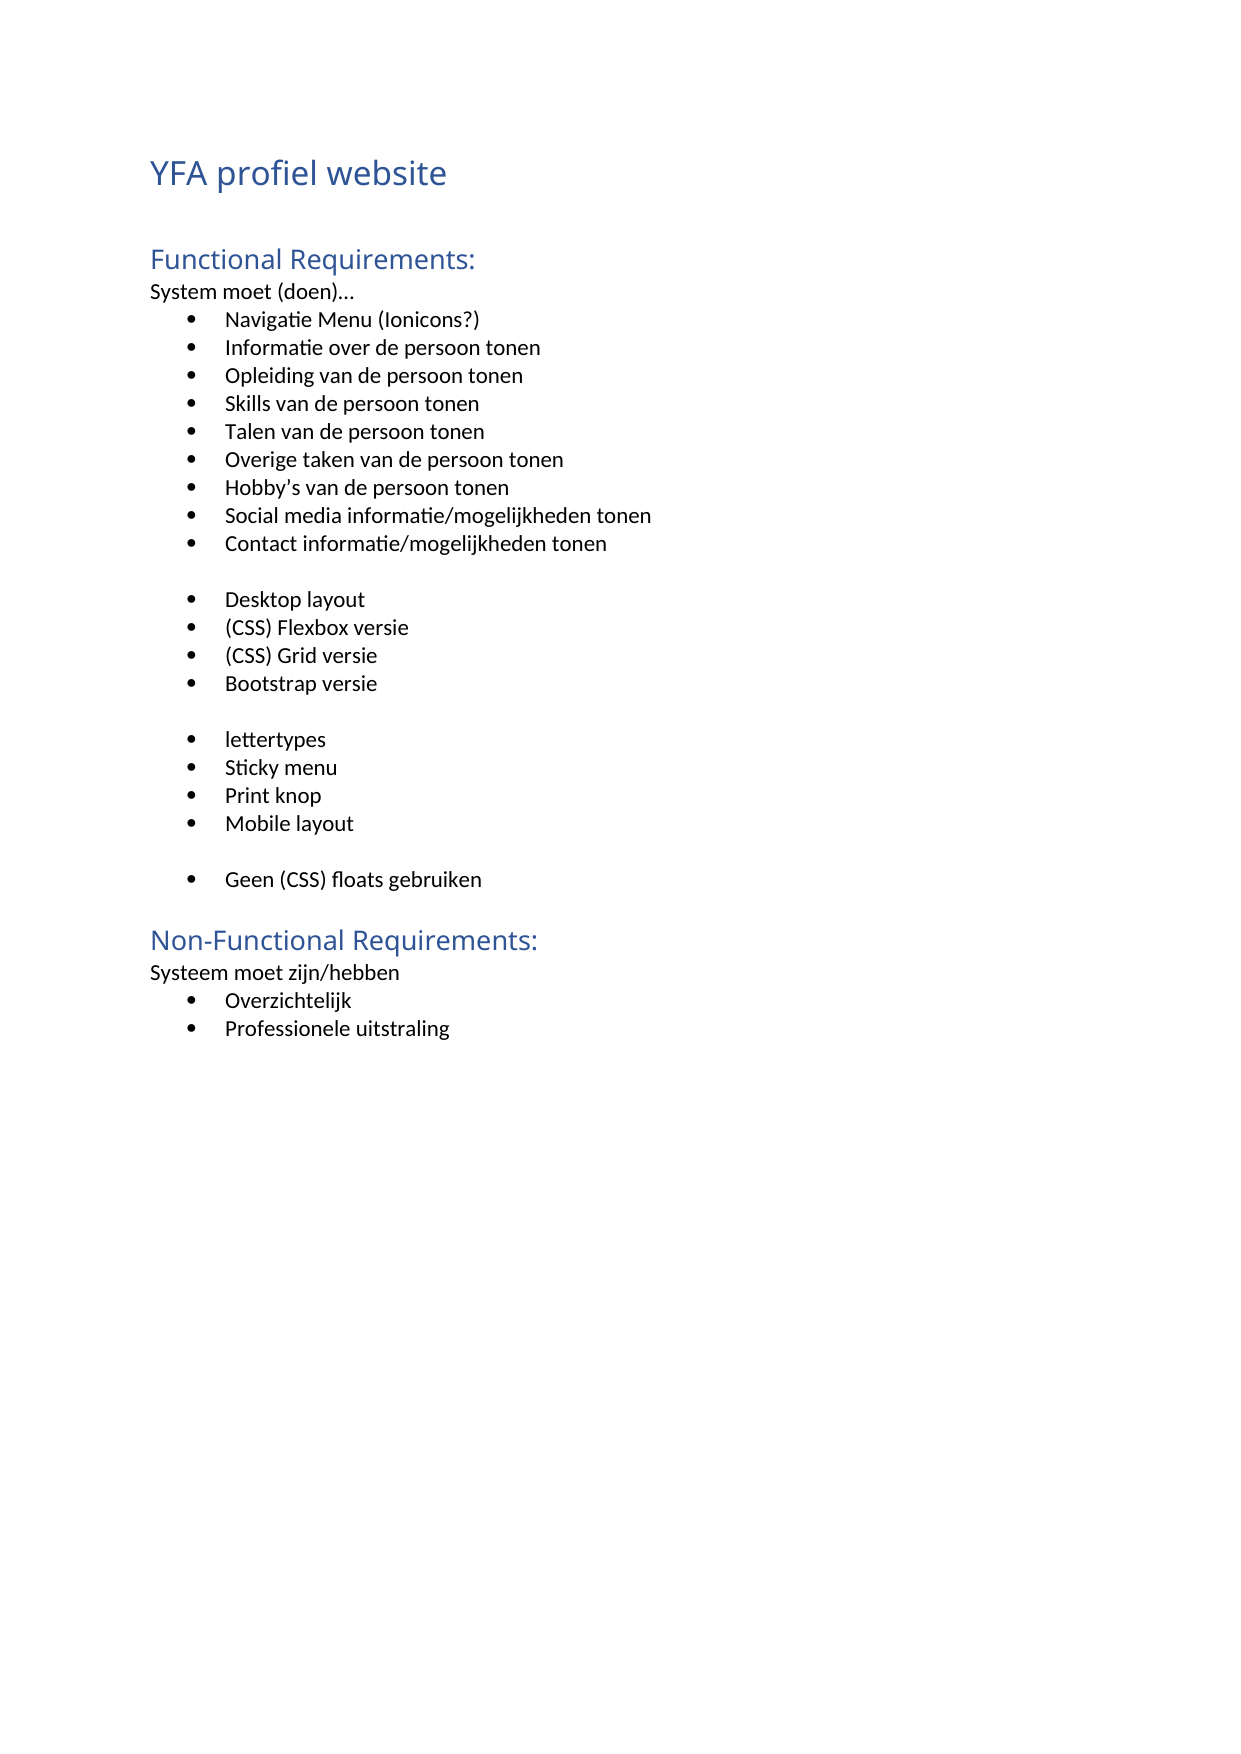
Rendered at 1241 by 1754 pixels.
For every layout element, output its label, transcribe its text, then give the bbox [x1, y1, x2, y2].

list Bootstrap versie [187, 669, 1090, 697]
subtitle YFA profiel website [150, 150, 1090, 195]
list Desktop layout [187, 585, 1090, 613]
list (CSS) Flexbox versie [187, 613, 1090, 641]
list Contact informatie/mogelijkheden tonen [187, 529, 1090, 557]
list Hobby’s van de persoon tonen [187, 473, 1090, 501]
text Non-Functional Requirements: Systeem moet zijn/hebben [150, 921, 1090, 986]
list Overige taken van de persoon tonen [187, 445, 1090, 473]
list Professionele uitstraling [187, 1014, 1090, 1042]
list Overzichtelijk [187, 986, 1090, 1014]
list Skills van de persoon tonen [187, 389, 1090, 417]
list Mobile layout [187, 809, 1090, 837]
list Navigatie Menu (Ionicons?) [187, 305, 1090, 333]
list Opleiding van de persoon tonen [187, 361, 1090, 389]
list Print knop [187, 781, 1090, 809]
list Talen van de persoon tonen [187, 417, 1090, 445]
list (CSS) Grid versie [187, 641, 1090, 669]
list Informatie over de persoon tonen [187, 333, 1090, 361]
list Sticky menu [187, 753, 1090, 781]
list lettertypes [187, 725, 1090, 753]
list Geen (CSS) floats gebruiken [187, 865, 1090, 893]
list Social media informatie/mogelijkheden tonen [187, 501, 1090, 529]
text Functional Requirements: System moet (doen)… [150, 240, 1090, 305]
